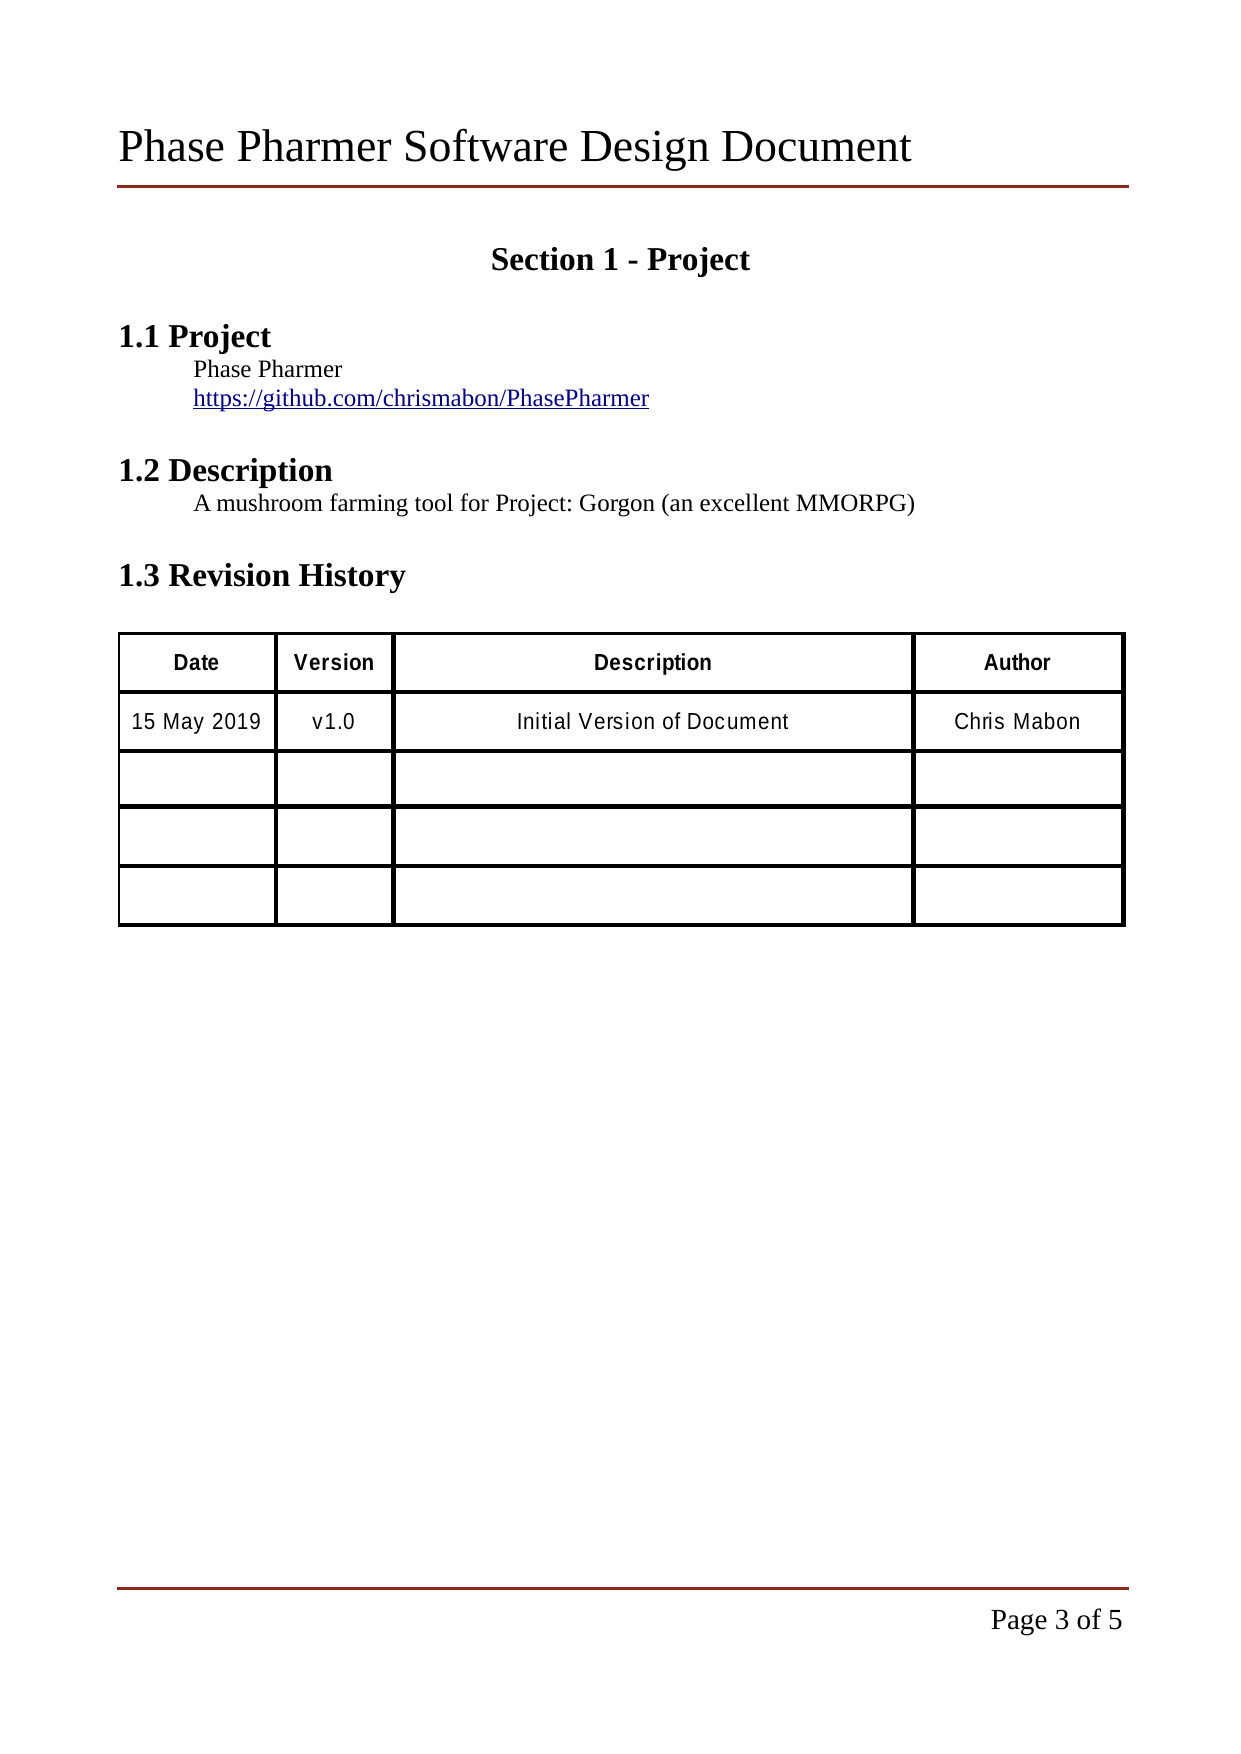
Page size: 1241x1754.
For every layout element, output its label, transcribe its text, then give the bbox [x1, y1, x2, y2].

text A mushroom farming tool for Project: Gorgon (an excellent MMORPG) [193, 488, 1057, 517]
text 1.3 Revision History [118, 555, 1122, 594]
text 1.2 Description [118, 450, 1122, 488]
text Phase Pharmer [193, 354, 1057, 383]
text 1.1 Project [118, 316, 1122, 354]
text Section 1 - Project [118, 239, 1122, 277]
text https://github.com/chrismabon/PhasePharmer [193, 383, 1057, 412]
